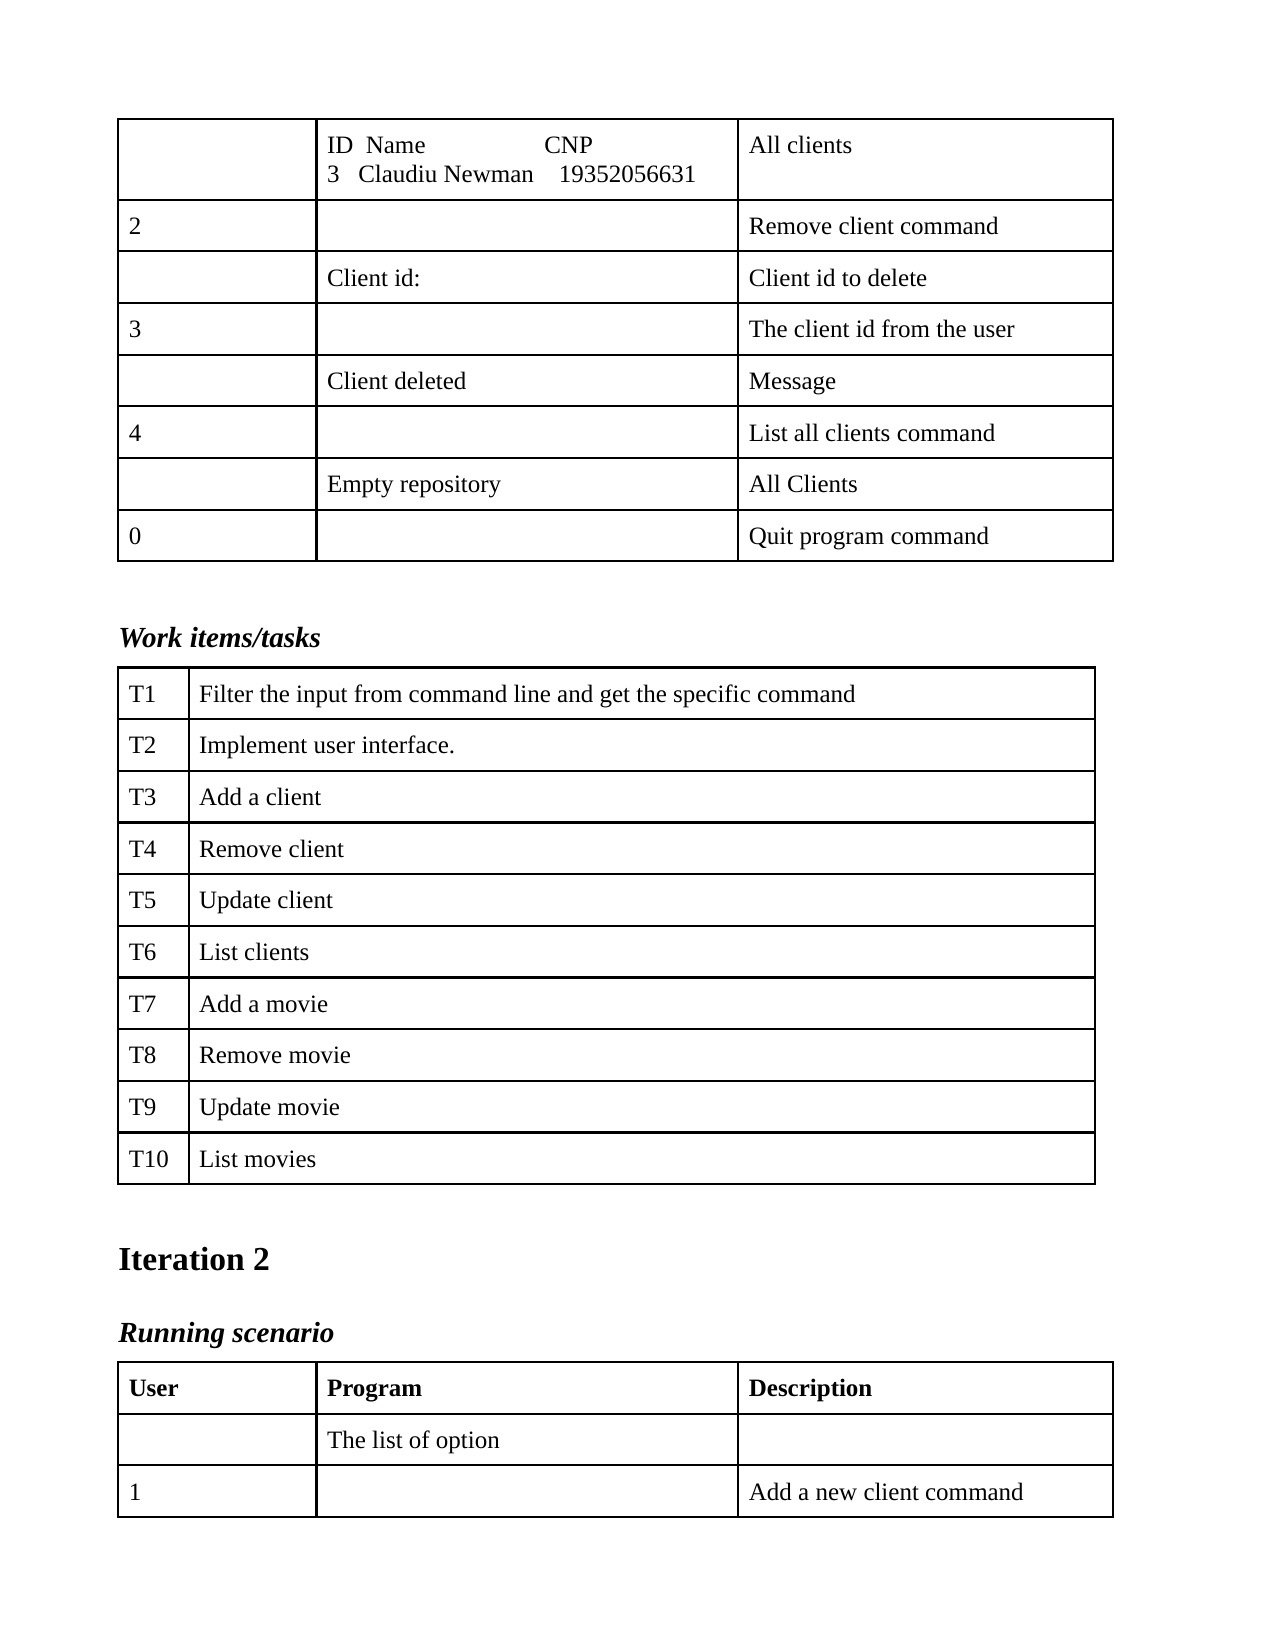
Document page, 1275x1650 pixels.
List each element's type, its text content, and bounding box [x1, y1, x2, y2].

table_cell Client id to delete [739, 252, 1112, 302]
table_cell Add a client [190, 772, 1094, 821]
table_cell Add a movie [190, 979, 1094, 1028]
table_header Filter the input from command line and get the specific command [190, 669, 1094, 718]
subtitle Running scenario [118, 1315, 1157, 1348]
subtitle Iteration 2 [118, 1239, 1157, 1277]
table_cell T5 [119, 875, 188, 925]
table_cell The list of option [318, 1415, 737, 1464]
table_cell [318, 1466, 737, 1516]
table_cell T6 [119, 927, 188, 976]
table_cell 0 [119, 511, 315, 560]
table_cell Client deleted [318, 356, 737, 405]
table_cell The client id from the user [739, 304, 1112, 353]
table_cell List movies [190, 1134, 1094, 1183]
table_cell [739, 1415, 1112, 1464]
table_cell 2 [119, 201, 315, 250]
table_cell All clients [739, 120, 1112, 198]
table_cell T8 [119, 1030, 188, 1080]
table_header User [119, 1363, 315, 1413]
table_cell Update movie [190, 1082, 1094, 1131]
table_cell Add a new client command [739, 1466, 1112, 1516]
table_cell [119, 459, 315, 508]
table_cell Remove client [190, 824, 1094, 873]
table_cell T7 [119, 979, 188, 1028]
table_cell All Clients [739, 459, 1112, 508]
table_cell [318, 201, 737, 250]
table_cell [119, 252, 315, 302]
table_cell Message [739, 356, 1112, 405]
table_cell List clients [190, 927, 1094, 976]
table_cell [318, 407, 737, 457]
subtitle Work items/tasks [118, 620, 1157, 654]
table_cell Quit program command [739, 511, 1112, 560]
table_cell [318, 304, 737, 353]
table_cell Empty repository [318, 459, 737, 508]
table_cell [318, 511, 737, 560]
table_header Description [739, 1363, 1112, 1413]
table_cell T4 [119, 824, 188, 873]
table_cell T3 [119, 772, 188, 821]
table_header T1 [119, 669, 188, 718]
table_cell [119, 1415, 315, 1464]
table_cell 1 [119, 1466, 315, 1516]
table_cell T10 [119, 1134, 188, 1183]
table_cell [119, 356, 315, 405]
table_cell Update client [190, 875, 1094, 925]
table_cell Remove client command [739, 201, 1112, 250]
table_cell Implement user interface. [190, 720, 1094, 770]
table_cell T9 [119, 1082, 188, 1131]
table_cell 4 [119, 407, 315, 457]
table_cell T2 [119, 720, 188, 770]
table_header Program [318, 1363, 737, 1413]
table_cell Remove movie [190, 1030, 1094, 1080]
table_cell 3 [119, 304, 315, 353]
table_cell List all clients command [739, 407, 1112, 457]
table_cell Client id: [318, 252, 737, 302]
table_cell ID Name CNP 3 Claudiu Newman 19352056631 [318, 120, 737, 198]
table_cell [119, 120, 315, 198]
